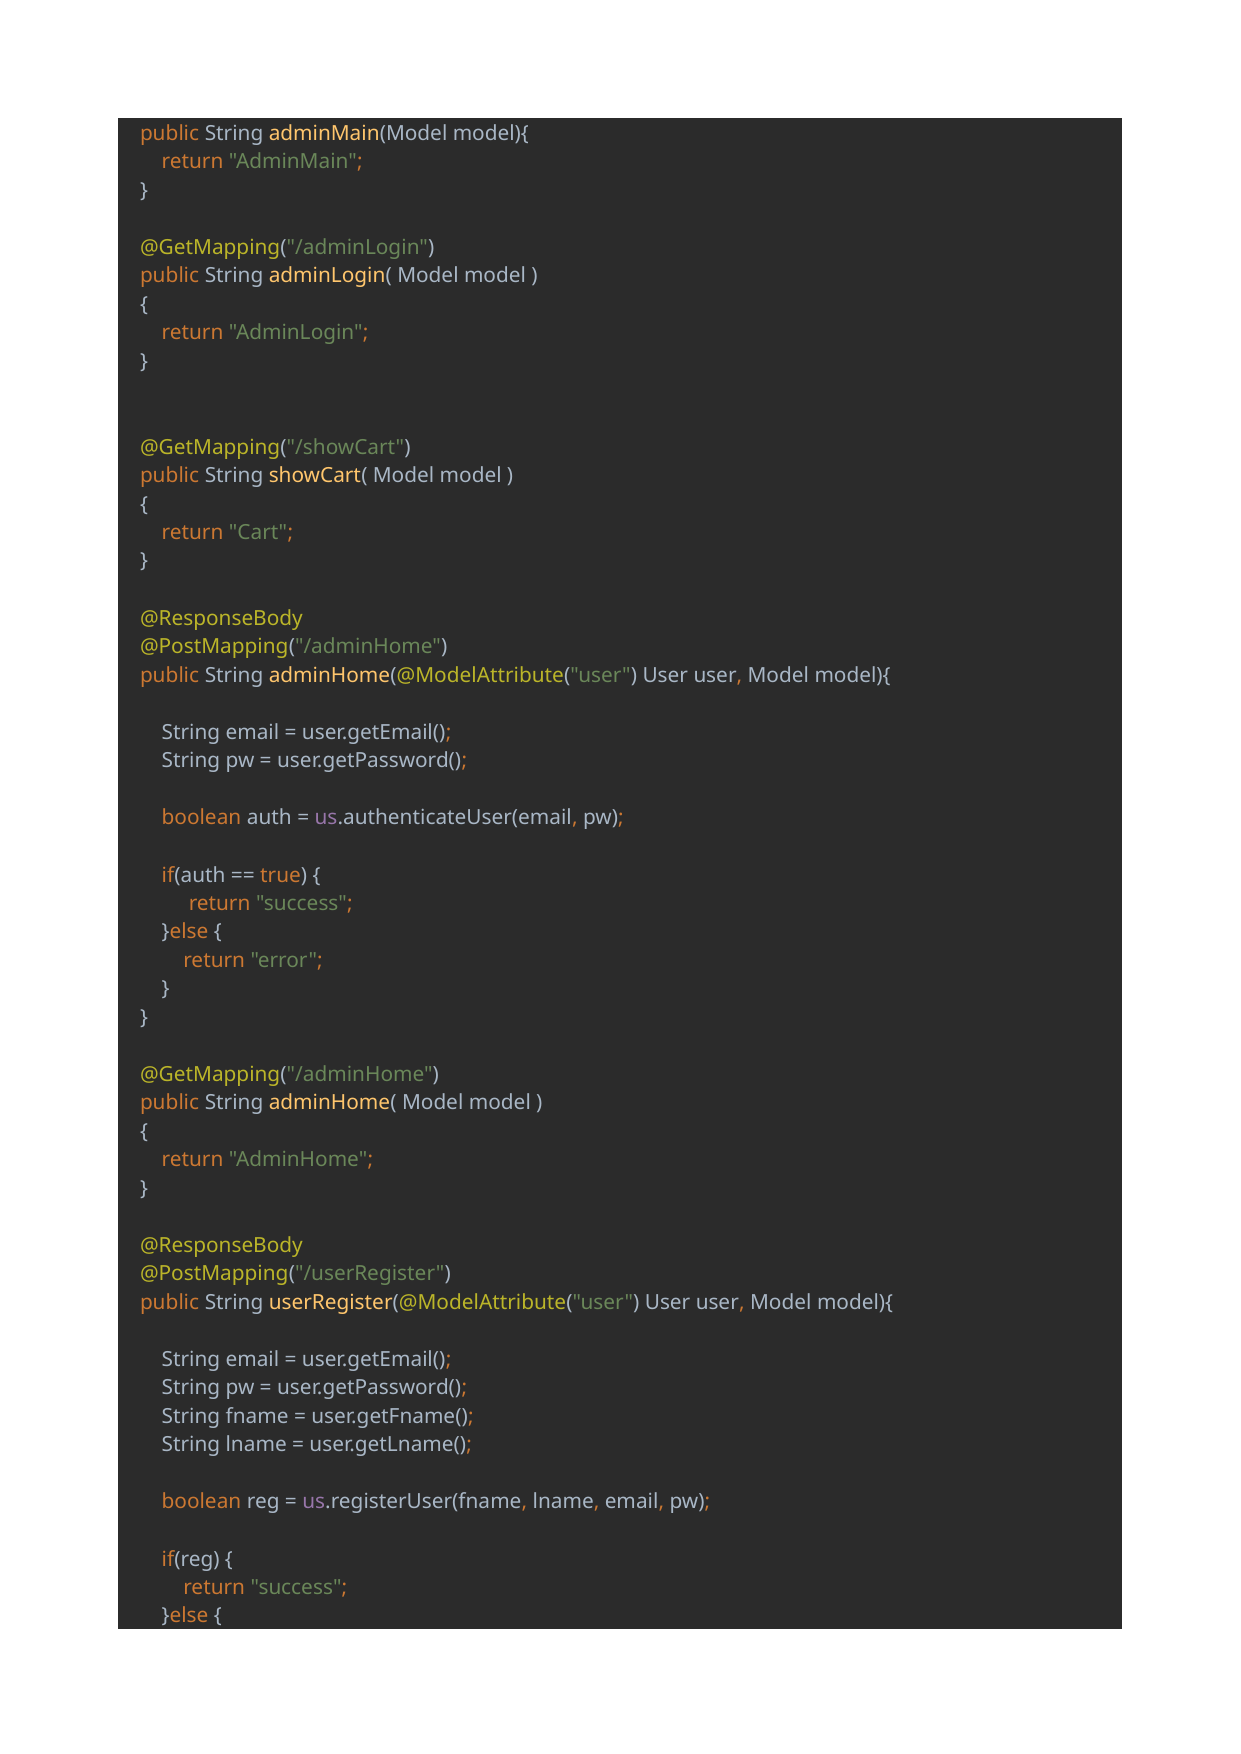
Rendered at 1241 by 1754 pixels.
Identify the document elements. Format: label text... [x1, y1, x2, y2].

text public String adminMain(Model model){ return "AdminMain"; } @GetMapping("/adminLogin") public String adminLogin( Model model ) { return "AdminLogin"; } @GetMapping("/showCart") public String showCart( Model model ) { return "Cart"; } @ResponseBody @PostMapping("/adminHome") public String adminHome(@ModelAttribute("user") User user, Model model){ String email = user.getEmail(); String pw = user.getPassword(); boolean auth = us.authenticateUser(email, pw); if(auth == true) { return "success"; }else { return "error"; } } @GetMapping("/adminHome") public String adminHome( Model model ) { return "AdminHome"; } @ResponseBody @PostMapping("/userRegister") public String userRegister(@ModelAttribute("user") User user, Model model){ String email = user.getEmail(); String pw = user.getPassword(); String fname = user.getFname(); String lname = user.getLname(); boolean reg = us.registerUser(fname, lname, email, pw); if(reg) { return "success"; }else { [118, 118, 1122, 1629]
